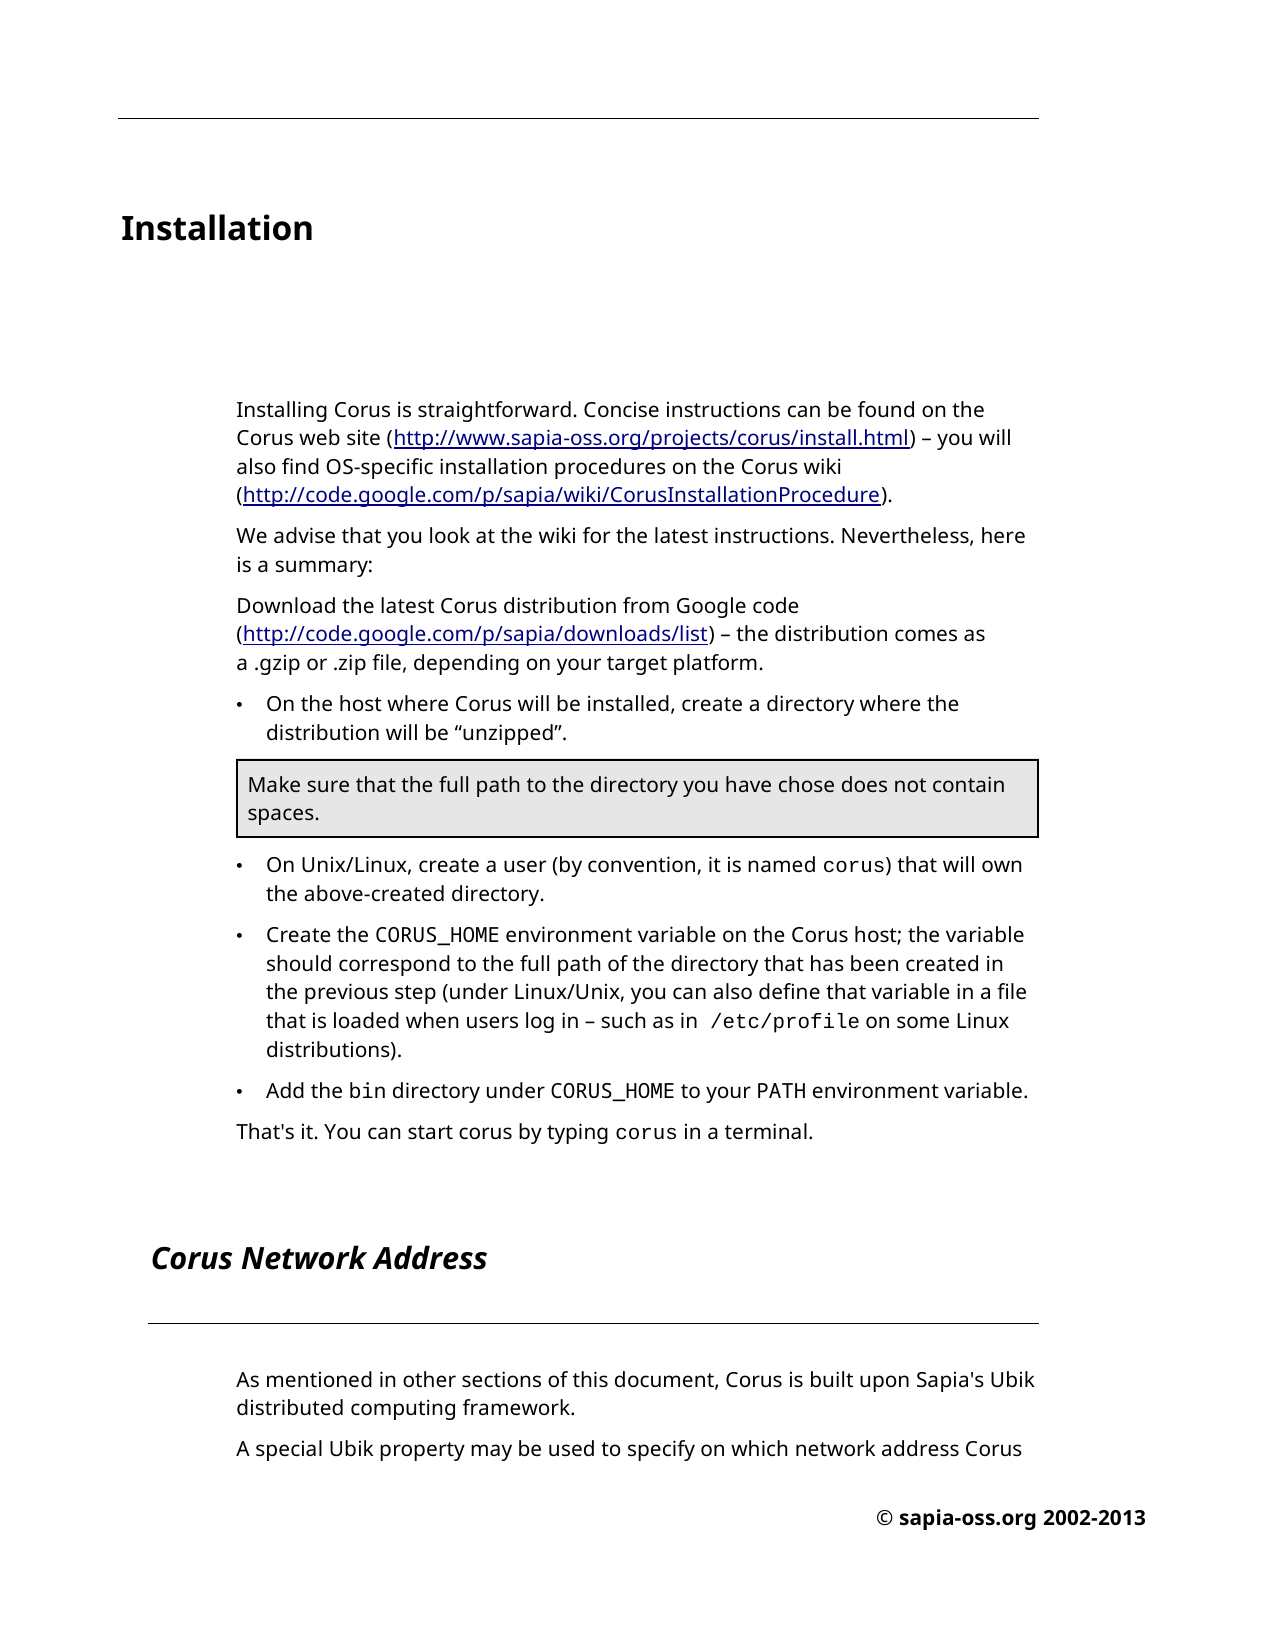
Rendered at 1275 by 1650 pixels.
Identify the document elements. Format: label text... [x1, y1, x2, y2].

list On the host where Corus will be installed, create a directory where the distribution will be “unzipped”. [236, 689, 1039, 746]
text Download the latest Corus distribution from Google code (http://code.google.com/p/sapia/downloads/list) – the distribution comes as a .gzip or .zip file, depending on your target platform. [236, 591, 1039, 676]
subtitle Installation [118, 119, 1039, 336]
text We advise that you look at the wiki for the latest instructions. Nevertheless, here is a summary: [236, 521, 1039, 578]
text A special Ubik property may be used to specify on which network address Corus [236, 1434, 1039, 1463]
list On Unix/Linux, create a user (by convention, it is named corus) that will own the above-created directory. [236, 850, 1039, 908]
text That's it. You can start corus by typing corus in a terminal. [236, 1117, 1039, 1146]
text Installing Corus is straightforward. Concise instructions can be found on the Corus web site (http://www.sapia-oss.org/projects/corus/install.html) – you will also find OS-specific installation procedures on the Corus wiki (http://code.google.com/p/sapia/wiki/CorusInstallationProcedure). [236, 394, 1039, 509]
list Add the bin directory under CORUS_HOME to your PATH environment variable. [236, 1076, 1039, 1104]
list Create the CORUS_HOME environment variable on the Corus host; the variable should correspond to the full path of the directory that has been created in the previous step (under Linux/Unix, you can also define that variable in a file that is loaded when users log in – such as in /etc/profile on some Linux distributions). [236, 920, 1039, 1063]
subtitle Corus Network Address [148, 1234, 1039, 1323]
text As mentioned in other sections of this document, Corus is built upon Sapia's Ubik distributed computing framework. [236, 1364, 1039, 1422]
text Make sure that the full path to the directory you have chose does not contain spaces. [238, 761, 1037, 836]
